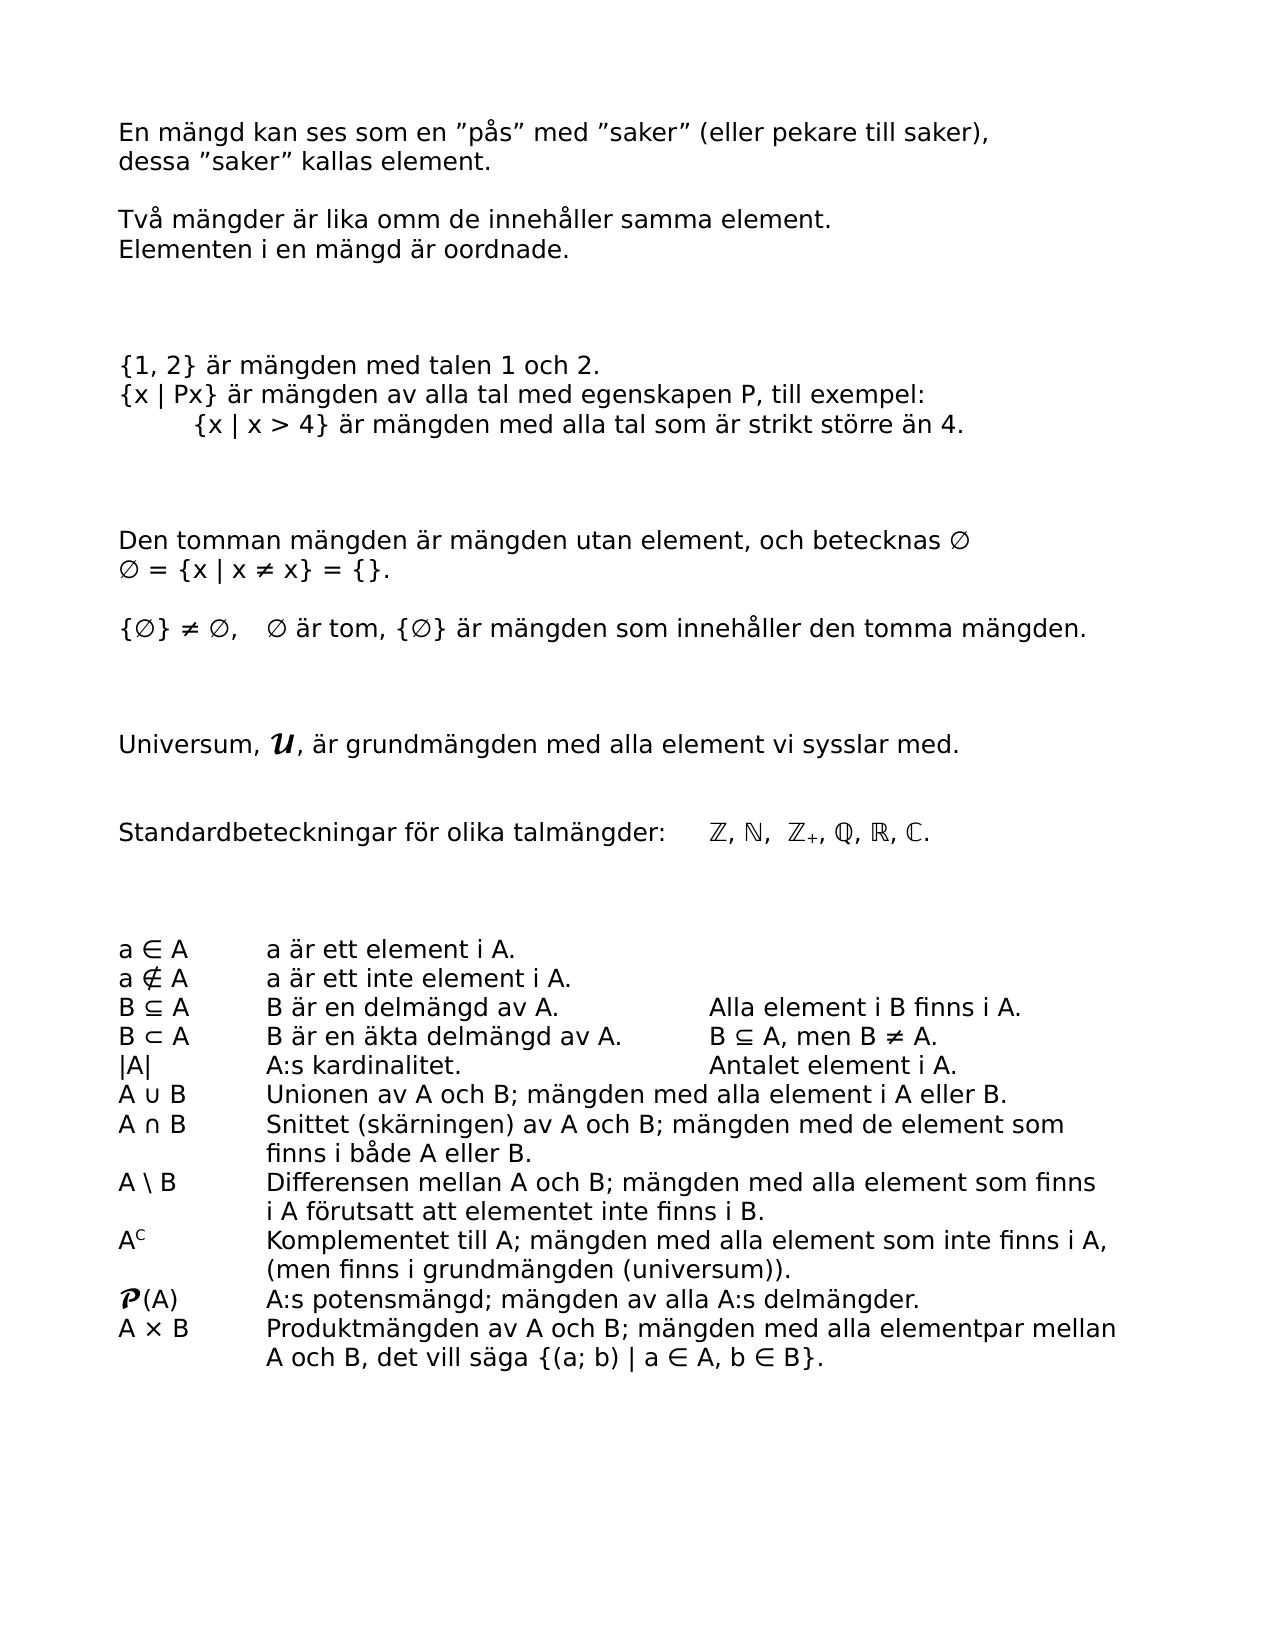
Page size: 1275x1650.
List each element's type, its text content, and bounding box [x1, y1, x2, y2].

text a ∈ A a är ett element i A. [118, 935, 1157, 964]
text A ∪ B Unionen av A och B; mängden med alla element i A eller B. [118, 1081, 1157, 1110]
text ∅ = {x | x ≠ x} = {}. [118, 556, 1157, 585]
text En mängd kan ses som en ”pås” med ”saker” (eller pekare till saker), [118, 118, 1157, 147]
text (men finns i grundmängden (universum)). [118, 1256, 1157, 1285]
text 𝓟(A) A:s potensmängd; mängden av alla A:s delmängder. [118, 1285, 1157, 1314]
text Elementen i en mängd är oordnade. [118, 235, 1157, 264]
text {x | Px} är mängden av alla tal med egenskapen P, till exempel: [118, 381, 1157, 410]
text Två mängder är lika omm de innehåller samma element. [118, 206, 1157, 235]
text AC Komplementet till A; mängden med alla element som inte finns i A, [118, 1226, 1157, 1256]
text i A förutsatt att elementet inte finns i B. [118, 1197, 1157, 1226]
text B ⊂ A B är en äkta delmängd av A. B ⊆ A, men B ≠ A. [118, 1022, 1157, 1051]
text Den tomman mängden är mängden utan element, och betecknas ∅ [118, 526, 1157, 556]
text dessa ”saker” kallas element. [118, 147, 1157, 176]
text finns i både A eller B. [118, 1139, 1157, 1168]
text Standardbeteckningar för olika talmängder: ℤ, ℕ, ℤ+, ℚ, ℝ, ℂ. [118, 818, 1157, 847]
text |A| A:s kardinalitet. Antalet element i A. [118, 1051, 1157, 1081]
text {1, 2} är mängden med talen 1 och 2. [118, 351, 1157, 381]
text A \ B Differensen mellan A och B; mängden med alla element som finns [118, 1168, 1157, 1197]
text {∅} ≠ ∅, ∅ är tom, {∅} är mängden som innehåller den tomma mängden. [118, 614, 1157, 643]
text A och B, det vill säga {(a; b) | a ∈ A, b ∈ B}. [118, 1343, 1157, 1372]
text A × B Produktmängden av A och B; mängden med alla elementpar mellan [118, 1314, 1157, 1343]
text B ⊆ A B är en delmängd av A. Alla element i B finns i A. [118, 993, 1157, 1022]
text A ∩ B Snittet (skärningen) av A och B; mängden med de element som [118, 1110, 1157, 1139]
text {x | x > 4} är mängden med alla tal som är strikt större än 4. [118, 410, 1157, 439]
text a ∉ A a är ett inte element i A. [118, 964, 1157, 993]
text Universum, 𝓤, är grundmängden med alla element vi sysslar med. [118, 731, 1157, 760]
